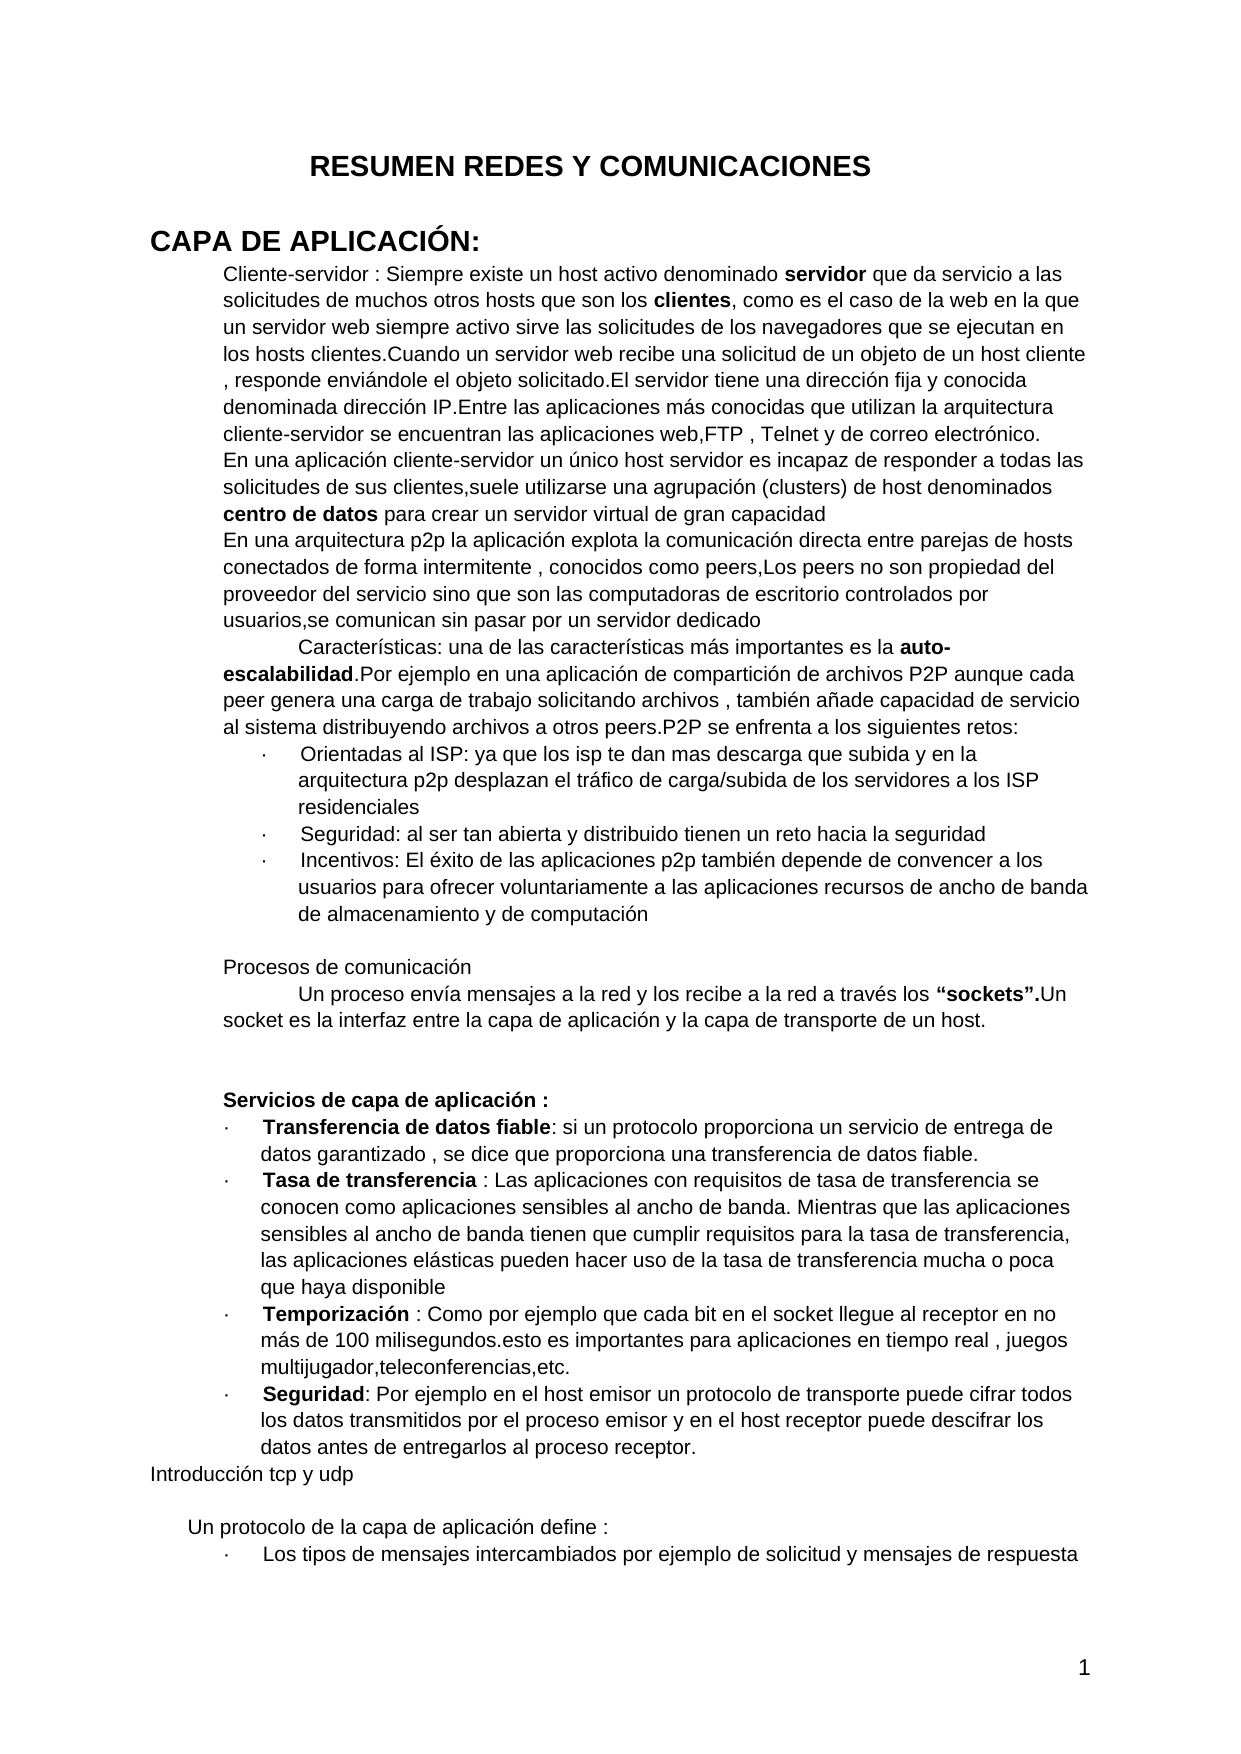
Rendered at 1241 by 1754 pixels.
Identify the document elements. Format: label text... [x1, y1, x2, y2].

text Cliente-servidor : Siempre existe un host activo denominado servidor que da servicio a las solicitudes de muchos otros hosts que son los clientes, como es el caso de la web en la que un servidor web siempre activo sirve las solicitudes de los navegadores que se ejecutan en los hosts clientes.Cuando un servidor web recibe una solicitud de un objeto de un host cliente , responde enviándole el objeto solicitado.El servidor tiene una dirección fija y conocida denominada dirección IP.Entre las aplicaciones más conocidas que utilizan la arquitectura cliente-servidor se encuentran las aplicaciones web,FTP , Telnet y de correo electrónico. [223, 262, 1091, 445]
text En una arquitectura p2p la aplicación explota la comunicación directa entre parejas de hosts conectados de forma intermitente , conocidos como peers,Los peers no son propiedad del proveedor del servicio sino que son las computadoras de escritorio controlados por usuarios,se comunican sin pasar por un servidor dedicado [223, 529, 1091, 632]
text Un proceso envía mensajes a la red y los recibe a la red a través los “sockets”.Un socket es la interfaz entre la capa de aplicación y la capa de transporte de un host. [223, 982, 1091, 1032]
text · Temporización : Como por ejemplo que cada bit en el socket llegue al receptor en no más de 100 milisegundos.esto es importantes para aplicaciones en tiempo real , juegos multijugador,teleconferencias,etc. [223, 1302, 1091, 1379]
text · Orientadas al ISP: ya que los isp te dan mas descarga que subida y en la arquitectura p2p desplazan el tráfico de carga/subida de los servidores a los ISP residenciales [260, 742, 1091, 819]
text CAPA DE APLICACIÓN: [150, 225, 1091, 257]
text · Los tipos de mensajes intercambiados por ejemplo de solicitud y mensajes de respuesta [223, 1542, 1091, 1565]
text · Seguridad: Por ejemplo en el host emisor un protocolo de transporte puede cifrar todos los datos transmitidos por el proceso emisor y en el host receptor puede descifrar los datos antes de entregarlos al proceso receptor. [223, 1382, 1091, 1459]
text · Transferencia de datos fiable: si un protocolo proporciona un servicio de entrega de datos garantizado , se dice que proporciona una transferencia de datos fiable. [223, 1116, 1091, 1165]
text Un protocolo de la capa de aplicación define : [150, 1516, 1091, 1539]
text Procesos de comunicación [223, 956, 1091, 979]
text En una aplicación cliente-servidor un único host servidor es incapaz de responder a todas las solicitudes de sus clientes,suele utilizarse una agrupación (clusters) de host denominados centro de datos para crear un servidor virtual de gran capacidad [223, 449, 1091, 525]
text Introducción tcp y udp [150, 1462, 1091, 1485]
text · Incentivos: El éxito de las aplicaciones p2p también depende de convencer a los usuarios para ofrecer voluntariamente a las aplicaciones recursos de ancho de banda de almacenamiento y de computación [260, 849, 1091, 925]
text RESUMEN REDES Y COMUNICACIONES [150, 150, 1091, 183]
text · Seguridad: al ser tan abierta y distribuido tienen un reto hacia la seguridad [260, 822, 1091, 845]
text · Tasa de transferencia : Las aplicaciones con requisitos de tasa de transferencia se conocen como aplicaciones sensibles al ancho de banda. Mientras que las aplicaciones sensibles al ancho de banda tienen que cumplir requisitos para la tasa de transferencia, las aplicaciones elásticas pueden hacer uso de la tasa de transferencia mucha o poca que haya disponible [223, 1169, 1091, 1299]
text Características: una de las características más importantes es la auto-escalabilidad.Por ejemplo en una aplicación de compartición de archivos P2P aunque cada peer genera una carga de trabajo solicitando archivos , también añade capacidad de servicio al sistema distribuyendo archivos a otros peers.P2P se enfrenta a los siguientes retos: [223, 636, 1091, 739]
text Servicios de capa de aplicación : [187, 1089, 1091, 1112]
